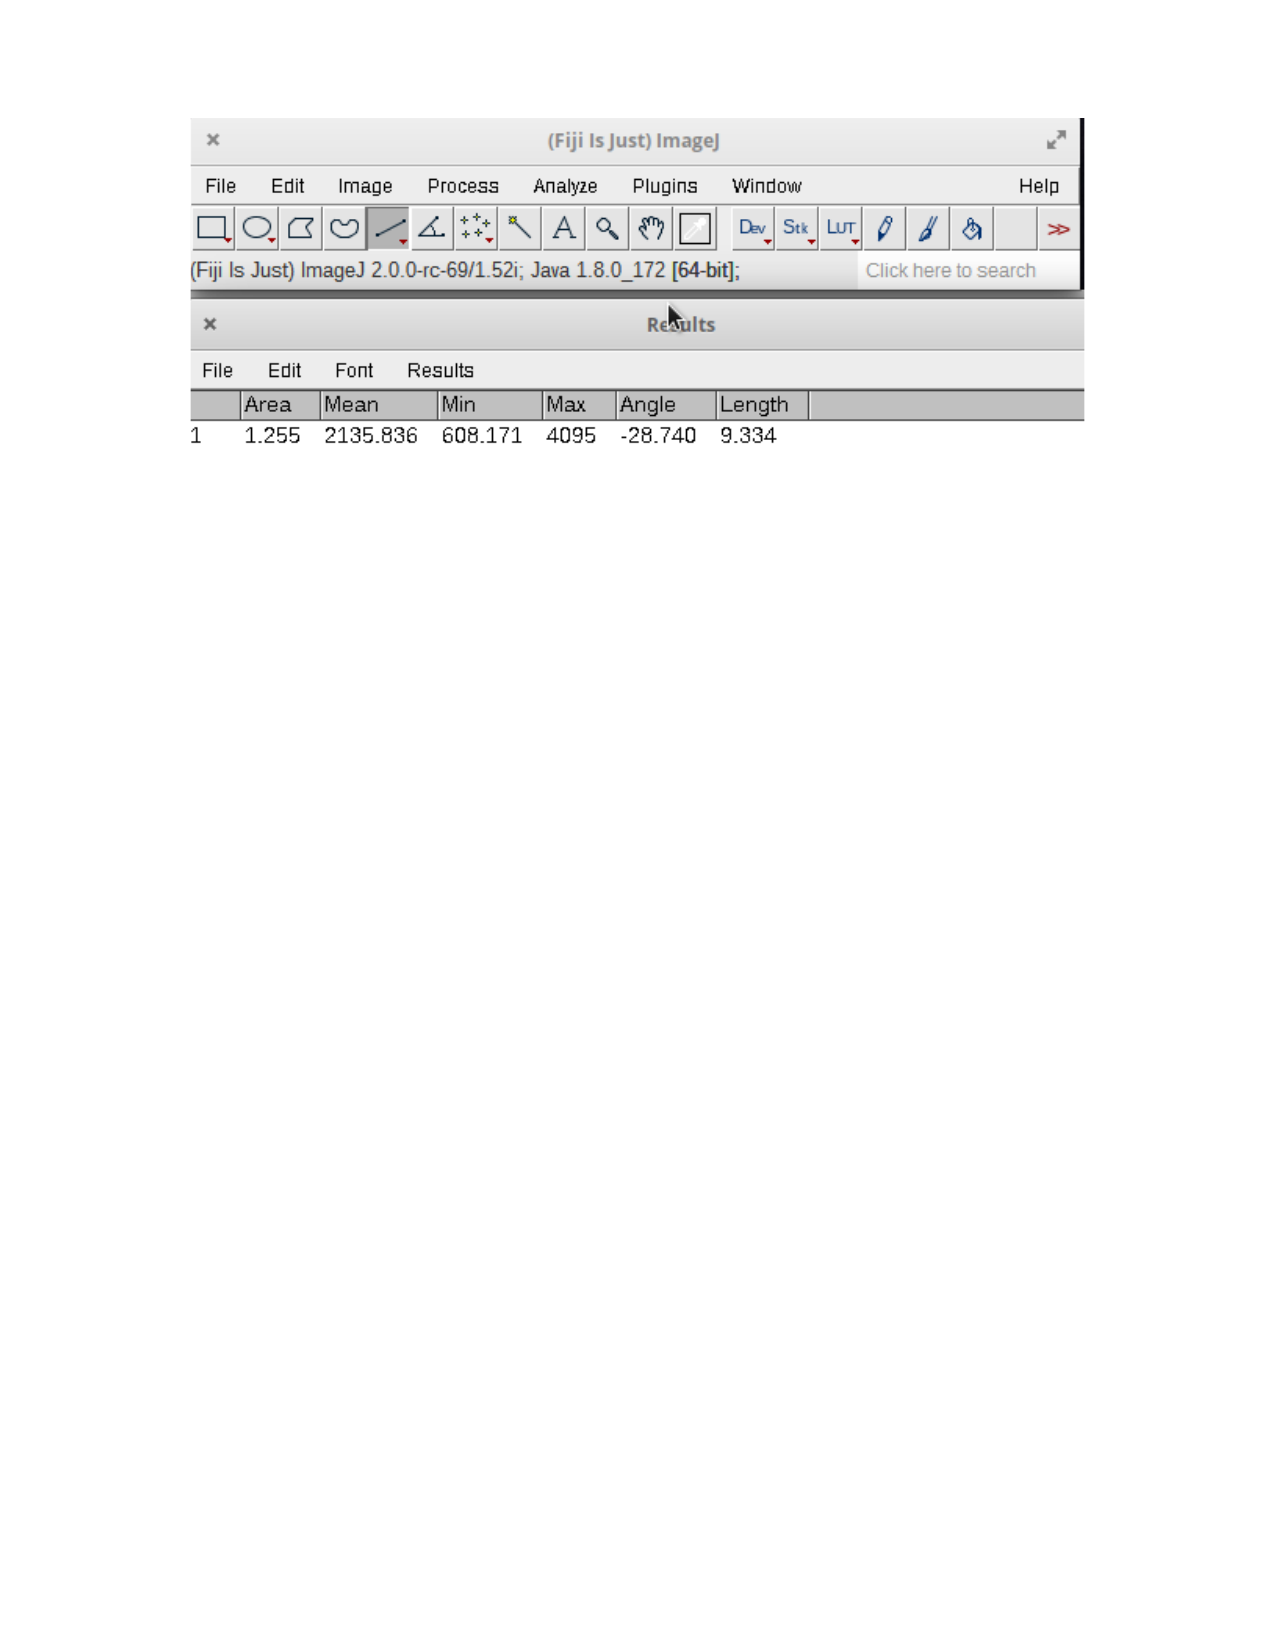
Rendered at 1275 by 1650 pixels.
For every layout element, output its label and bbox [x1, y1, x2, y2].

picture [190, 118, 1085, 651]
